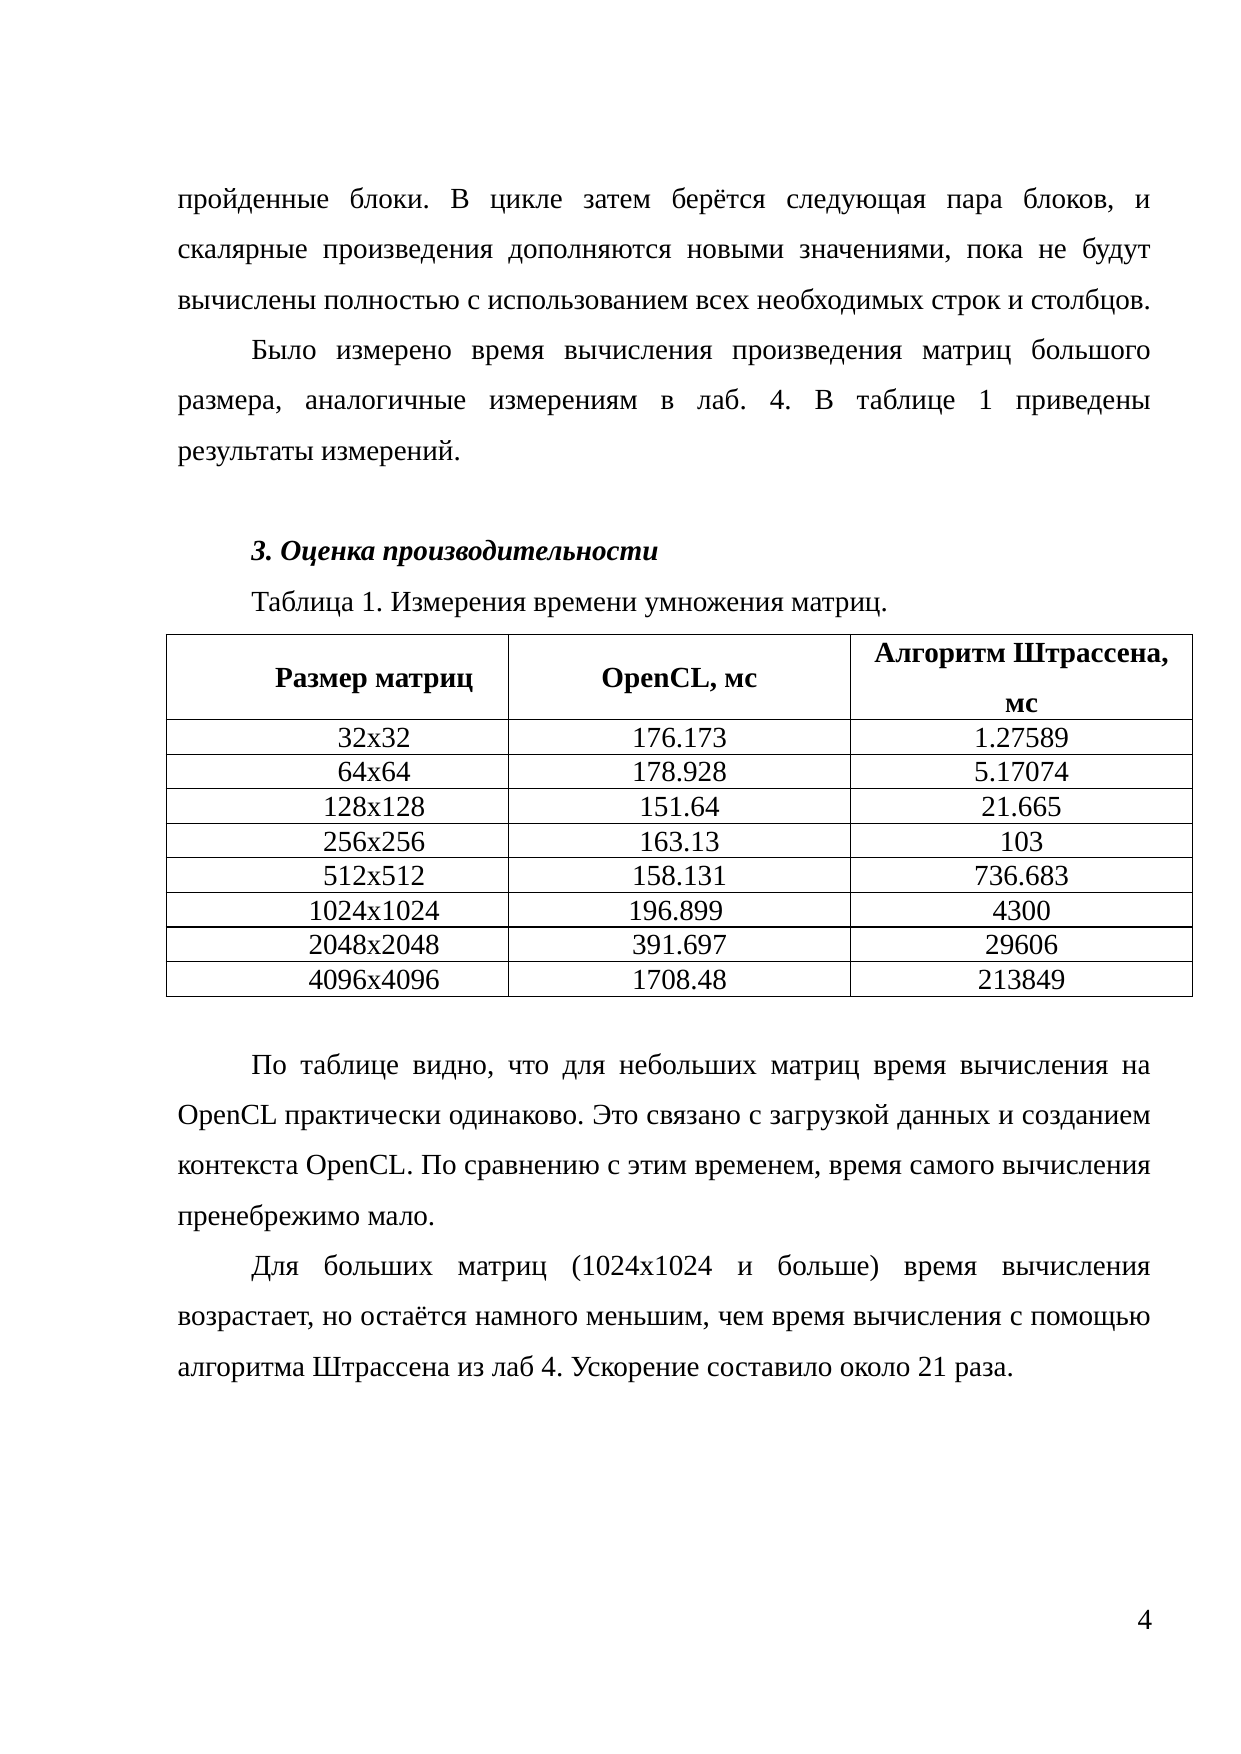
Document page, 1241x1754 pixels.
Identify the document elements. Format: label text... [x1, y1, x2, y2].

table_header OpenCL, мс [509, 635, 850, 719]
table_cell 2048x2048 [167, 928, 508, 961]
table_cell 163.13 [509, 824, 850, 857]
text пройденные блоки. В цикле затем берётся следующая пара блоков, и скалярные произведения дополняются новыми значениями, пока не будут вычислены полностью с использованием всех необходимых строк и столбцов. [177, 181, 1152, 315]
table_cell 178.928 [509, 755, 850, 788]
table_cell 736.683 [851, 858, 1192, 892]
table_cell 1024x1024 [167, 893, 508, 926]
table_cell 1708.48 [509, 962, 850, 996]
table_cell 32x32 [167, 720, 508, 753]
text Таблица 1. Измерения времени умножения матриц. [177, 584, 1152, 617]
table_cell 1.27589 [851, 720, 1192, 753]
list 3. Оценка производительности [177, 533, 1152, 567]
table_cell 64x64 [167, 755, 508, 788]
table_cell 5.17074 [851, 755, 1192, 788]
table_cell 256x256 [167, 824, 508, 857]
table_cell 213849 [851, 962, 1192, 996]
text По таблице видно, что для небольших матриц время вычисления на OpenCL практически одинаково. Это связано с загрузкой данных и созданием контекста OpenCL. По сравнению с этим временем, время самого вычисления пренебрежимо мало. [177, 1047, 1152, 1231]
table_cell 151.64 [509, 789, 850, 823]
table_cell 158.131 [509, 858, 850, 892]
table_cell 391.697 [509, 928, 850, 961]
table_cell 4096x4096 [167, 962, 508, 996]
table_header Размер матриц [167, 635, 508, 719]
table_cell 4300 [851, 893, 1192, 926]
table_cell 128x128 [167, 789, 508, 823]
text Для больших матриц (1024x1024 и больше) время вычисления возрастает, но остаётся намного меньшим, чем время вычисления с помощью алгоритма Штрассена из лаб 4. Ускорение составило около 21 раза. [177, 1248, 1152, 1382]
table_cell 29606 [851, 928, 1192, 961]
table_cell 103 [851, 824, 1192, 857]
table_cell 196.899 [509, 893, 850, 926]
table_cell 512x512 [167, 858, 508, 892]
table_cell 21.665 [851, 789, 1192, 823]
text Было измерено время вычисления произведения матриц большого размера, аналогичные измерениям в лаб. 4. В таблице 1 приведены результаты измерений. [177, 332, 1152, 466]
table_cell 176.173 [509, 720, 850, 753]
table_header Алгоритм Штрассена, мс [851, 635, 1192, 719]
